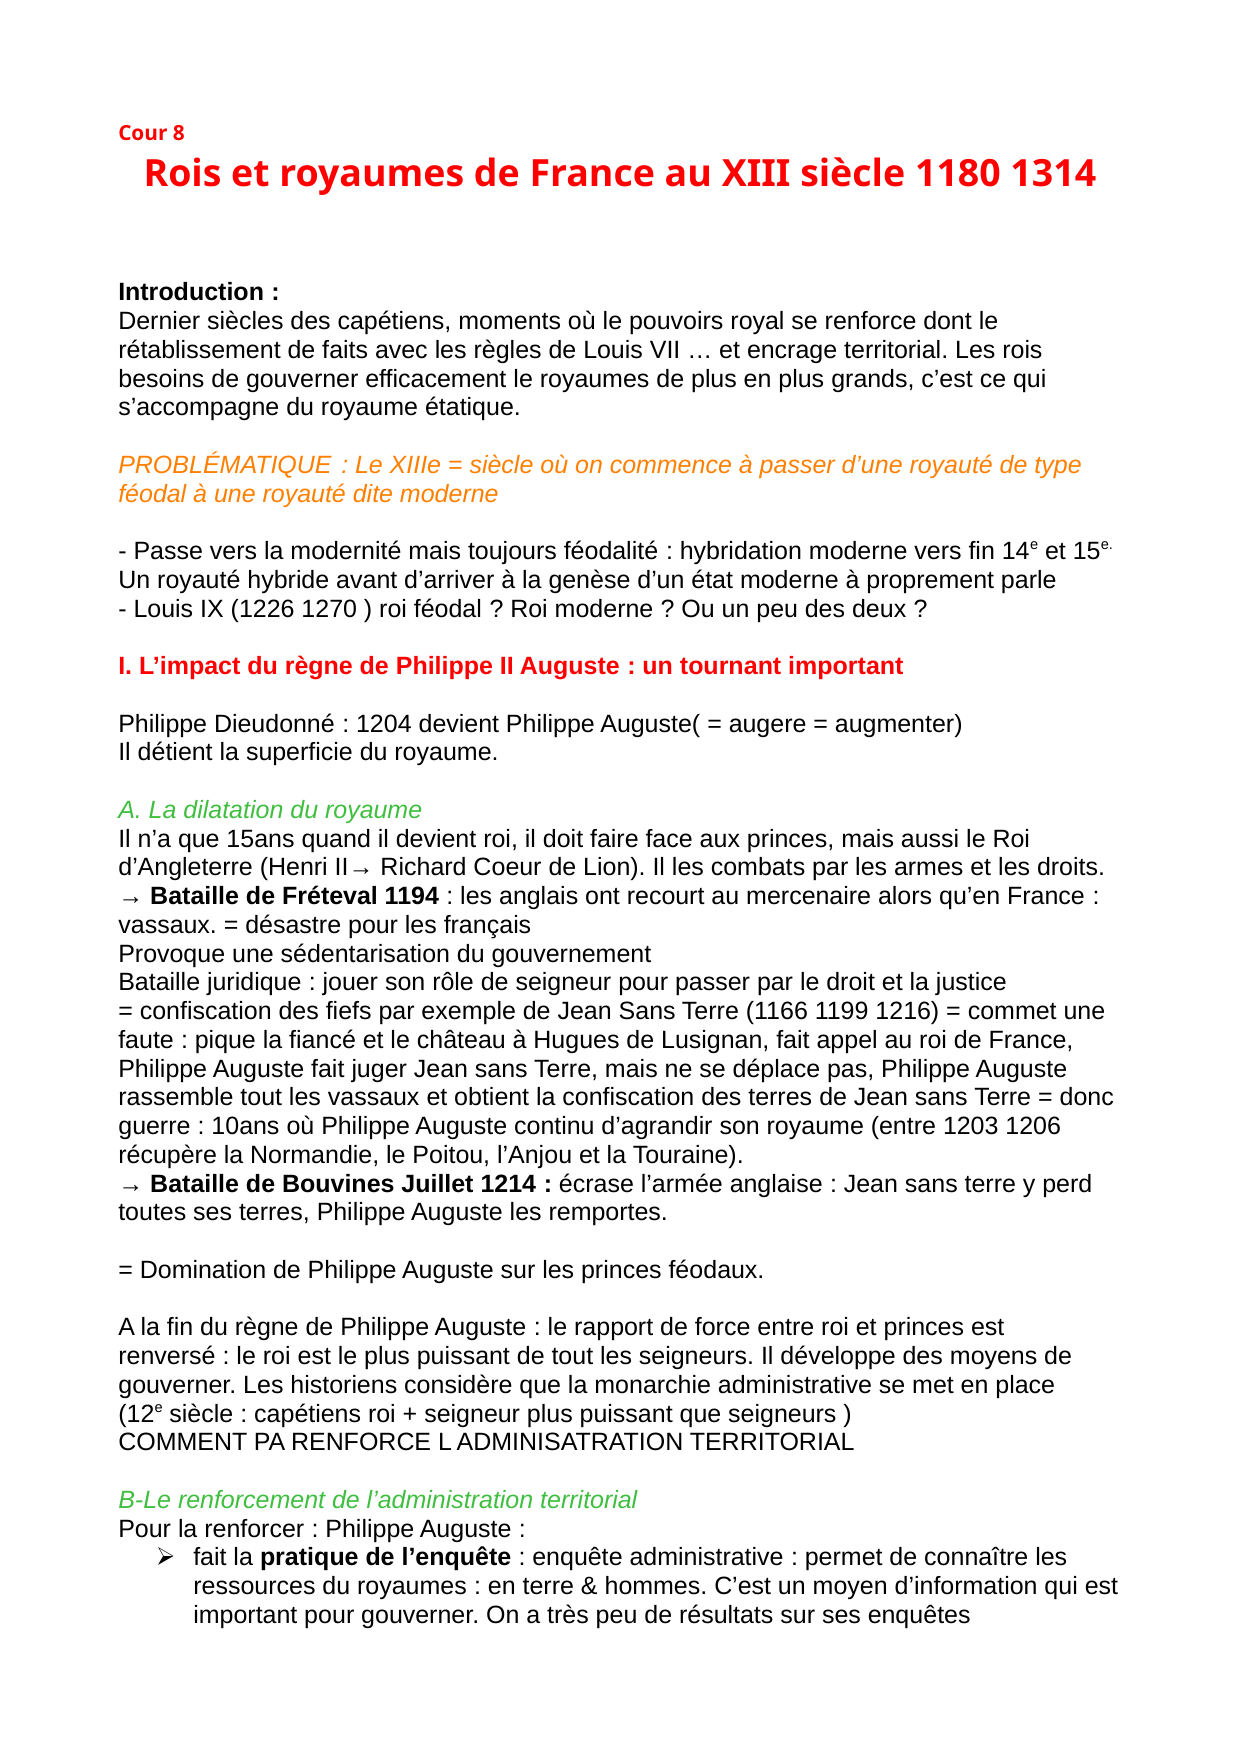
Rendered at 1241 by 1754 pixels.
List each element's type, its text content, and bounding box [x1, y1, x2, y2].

text Rois et royaumes de France au XIII siècle 1180 1314 [118, 147, 1122, 198]
text → Bataille de Fréteval 1194 : les anglais ont recourt au mercenaire alors qu’en France : vassaux. = désastre pour les français [118, 881, 1122, 939]
text PROBLÉMATIQUE : Le XIIIe = siècle où on commence à passer d’une royauté de type féodal à une royauté dite moderne [118, 450, 1122, 507]
text Cour 8 [118, 118, 1122, 147]
text COMMENT PA RENFORCE L ADMINISATRATION TERRITORIAL [118, 1427, 1122, 1456]
text Il détient la superficie du royaume. [118, 737, 1122, 766]
text B-Le renforcement de l’administration territorial [118, 1485, 1122, 1514]
text - Passe vers la modernité mais toujours féodalité : hybridation moderne vers fin 14e et 15e. [118, 536, 1122, 565]
text A. La dilatation du royaume [118, 795, 1122, 824]
text Bataille juridique : jouer son rôle de seigneur pour passer par le droit et la justice [118, 967, 1122, 996]
text Un royauté hybride avant d’arriver à la genèse d’un état moderne à proprement parle [118, 565, 1122, 594]
text → Bataille de Bouvines Juillet 1214 : écrase l’armée anglaise : Jean sans terre y perd toutes ses terres, Philippe Auguste les remportes. [118, 1169, 1122, 1226]
text = Domination de Philippe Auguste sur les princes féodaux. [118, 1255, 1122, 1284]
text Il n’a que 15ans quand il devient roi, il doit faire face aux princes, mais aussi le Roi d’Angleterre (Henri II→ Richard Coeur de Lion). Il les combats par les armes et les droits. [118, 824, 1122, 881]
text A la fin du règne de Philippe Auguste : le rapport de force entre roi et princes est renversé : le roi est le plus puissant de tout les seigneurs. Il développe des moyens de gouverner. Les historiens considère que la monarchie administrative se met en place [118, 1312, 1122, 1399]
text (12e siècle : capétiens roi + seigneur plus puissant que seigneurs ) [118, 1399, 1122, 1427]
text Pour la renforcer : Philippe Auguste : [118, 1514, 1122, 1542]
text I. L’impact du règne de Philippe II Auguste : un tournant important [118, 651, 1122, 680]
text Introduction : [118, 277, 1122, 306]
text = confiscation des fiefs par exemple de Jean Sans Terre (1166 1199 1216) = commet une faute : pique la fiancé et le château à Hugues de Lusignan, fait appel au roi de France, Philippe Auguste fait juger Jean sans Terre, mais ne se déplace pas, Philippe Auguste rassemble tout les vassaux et obtient la confiscation des terres de Jean sans Terre = donc guerre : 10ans où Philippe Auguste continu d’agrandir son royaume (entre 1203 1206 récupère la Normandie, le Poitou, l’Anjou et la Touraine). [118, 996, 1122, 1169]
text Philippe Dieudonné : 1204 devient Philippe Auguste( = augere = augmenter) [118, 709, 1122, 737]
text - Louis IX (1226 1270 ) roi féodal ? Roi moderne ? Ou un peu des deux ? [118, 594, 1122, 622]
text Dernier siècles des capétiens, moments où le pouvoirs royal se renforce dont le rétablissement de faits avec les règles de Louis VII … et encrage territorial. Les rois besoins de gouverner efficacement le royaumes de plus en plus grands, c’est ce qui s’accompagne du royaume étatique. [118, 306, 1122, 421]
list fait la pratique de l’enquête : enquête administrative : permet de connaître les ressources du royaumes : en terre & hommes. C’est un moyen d’information qui est important pour gouverner. On a très peu de résultats sur ses enquêtes [156, 1542, 1122, 1629]
text Provoque une sédentarisation du gouvernement [118, 939, 1122, 967]
